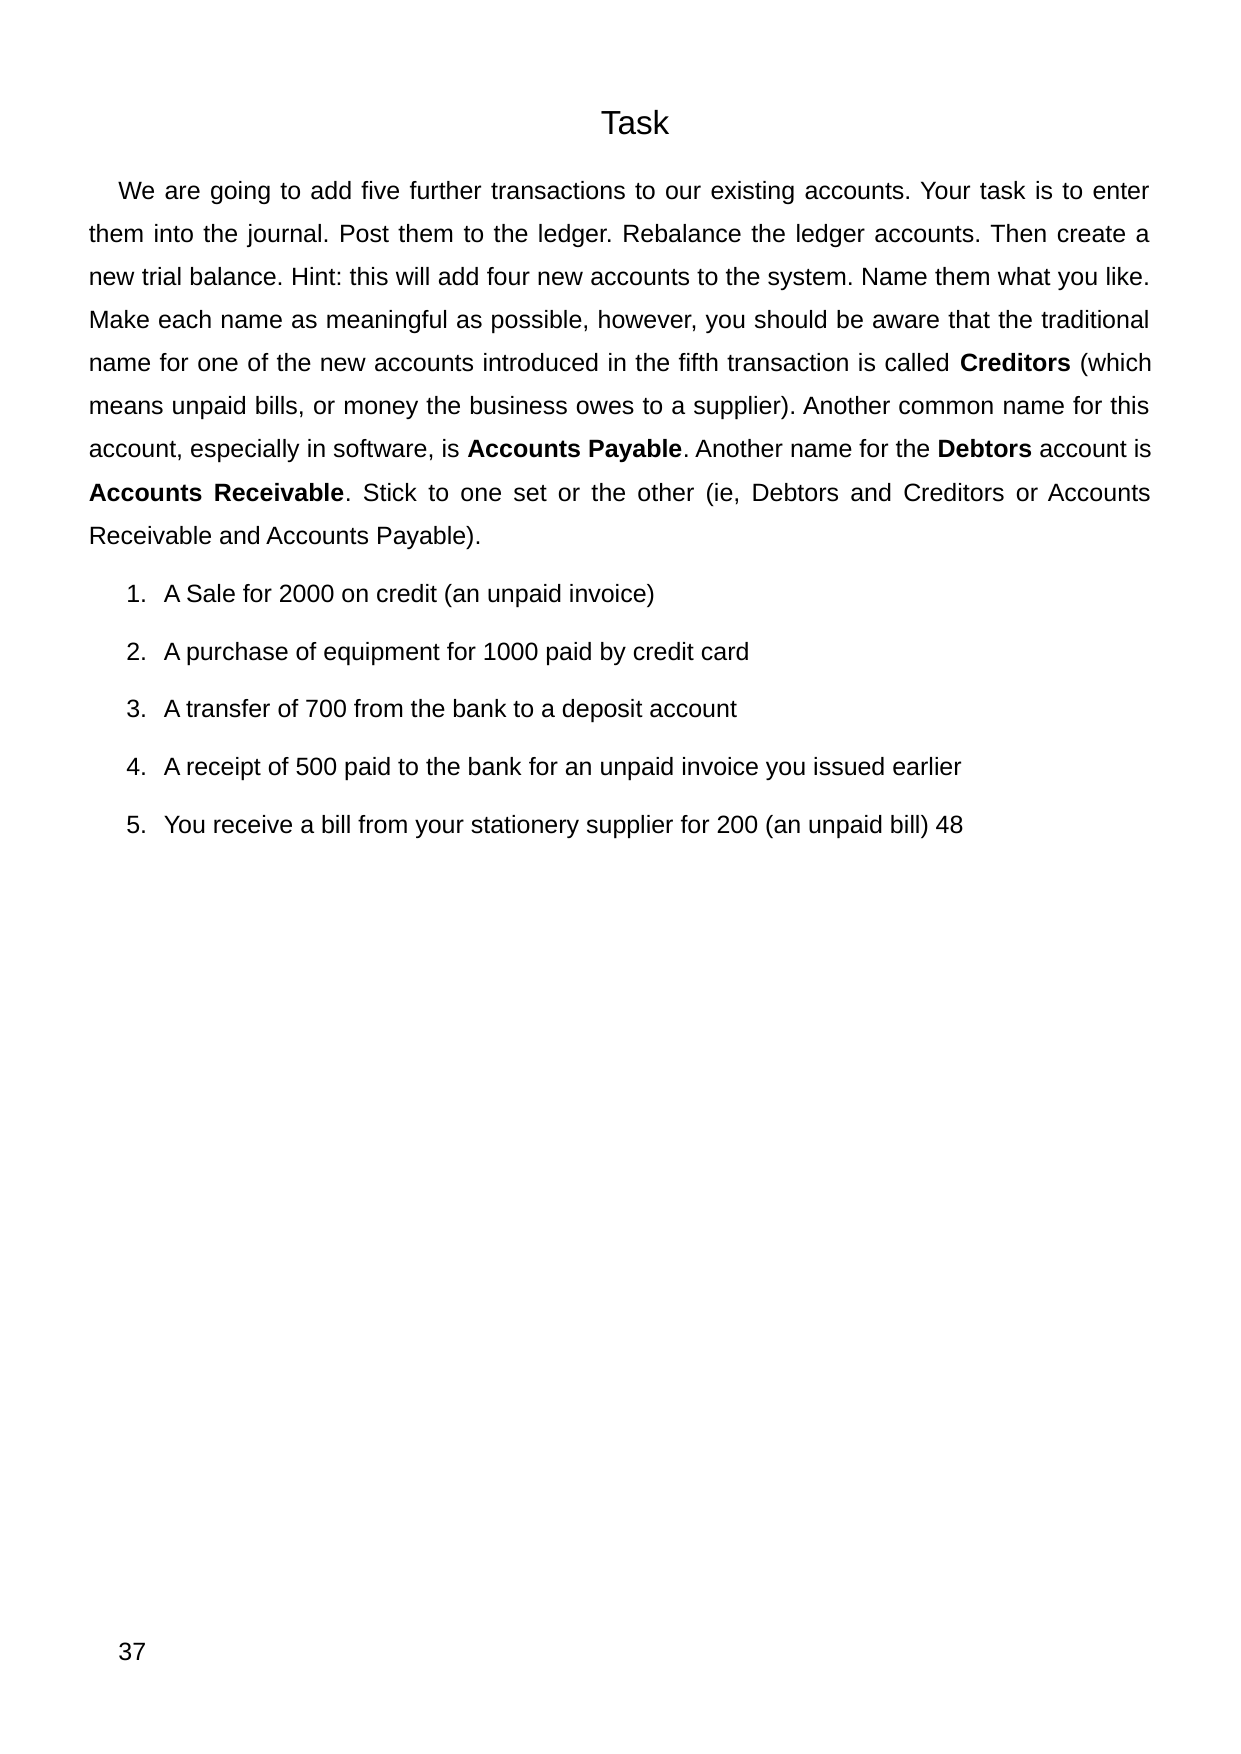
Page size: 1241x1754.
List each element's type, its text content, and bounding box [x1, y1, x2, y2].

list A Sale for 2000 on credit (an unpaid invoice) [126, 579, 1152, 607]
text We are going to add five further transactions to our existing accounts. Your task is to enter them into the journal. Post them to the ledger. Rebalance the ledger accounts. Then create a new trial balance. Hint: this will add four new accounts to the system. Name them what you like. Make each name as meaningful as possible, however, you should be aware that the traditional name for one of the new accounts introduced in the fifth transaction is called Creditors (which means unpaid bills, or money the business owes to a supplier). Another common name for this account, especially in software, is Accounts Payable. Another name for the Debtors account is Accounts Receivable. Stick to one set or the other (ie, Debtors and Creditors or Accounts Receivable and Accounts Payable). [88, 176, 1152, 549]
list You receive a bill from your stationery supplier for 200 (an unpaid bill) 48 [126, 810, 1152, 839]
list A transfer of 700 from the bank to a deposit account [126, 694, 1152, 723]
list A receipt of 500 paid to the bank for an unpaid invoice you issued earlier [126, 752, 1152, 781]
list A purchase of equipment for 1000 paid by credit card [126, 637, 1152, 665]
text Task [88, 103, 1152, 142]
